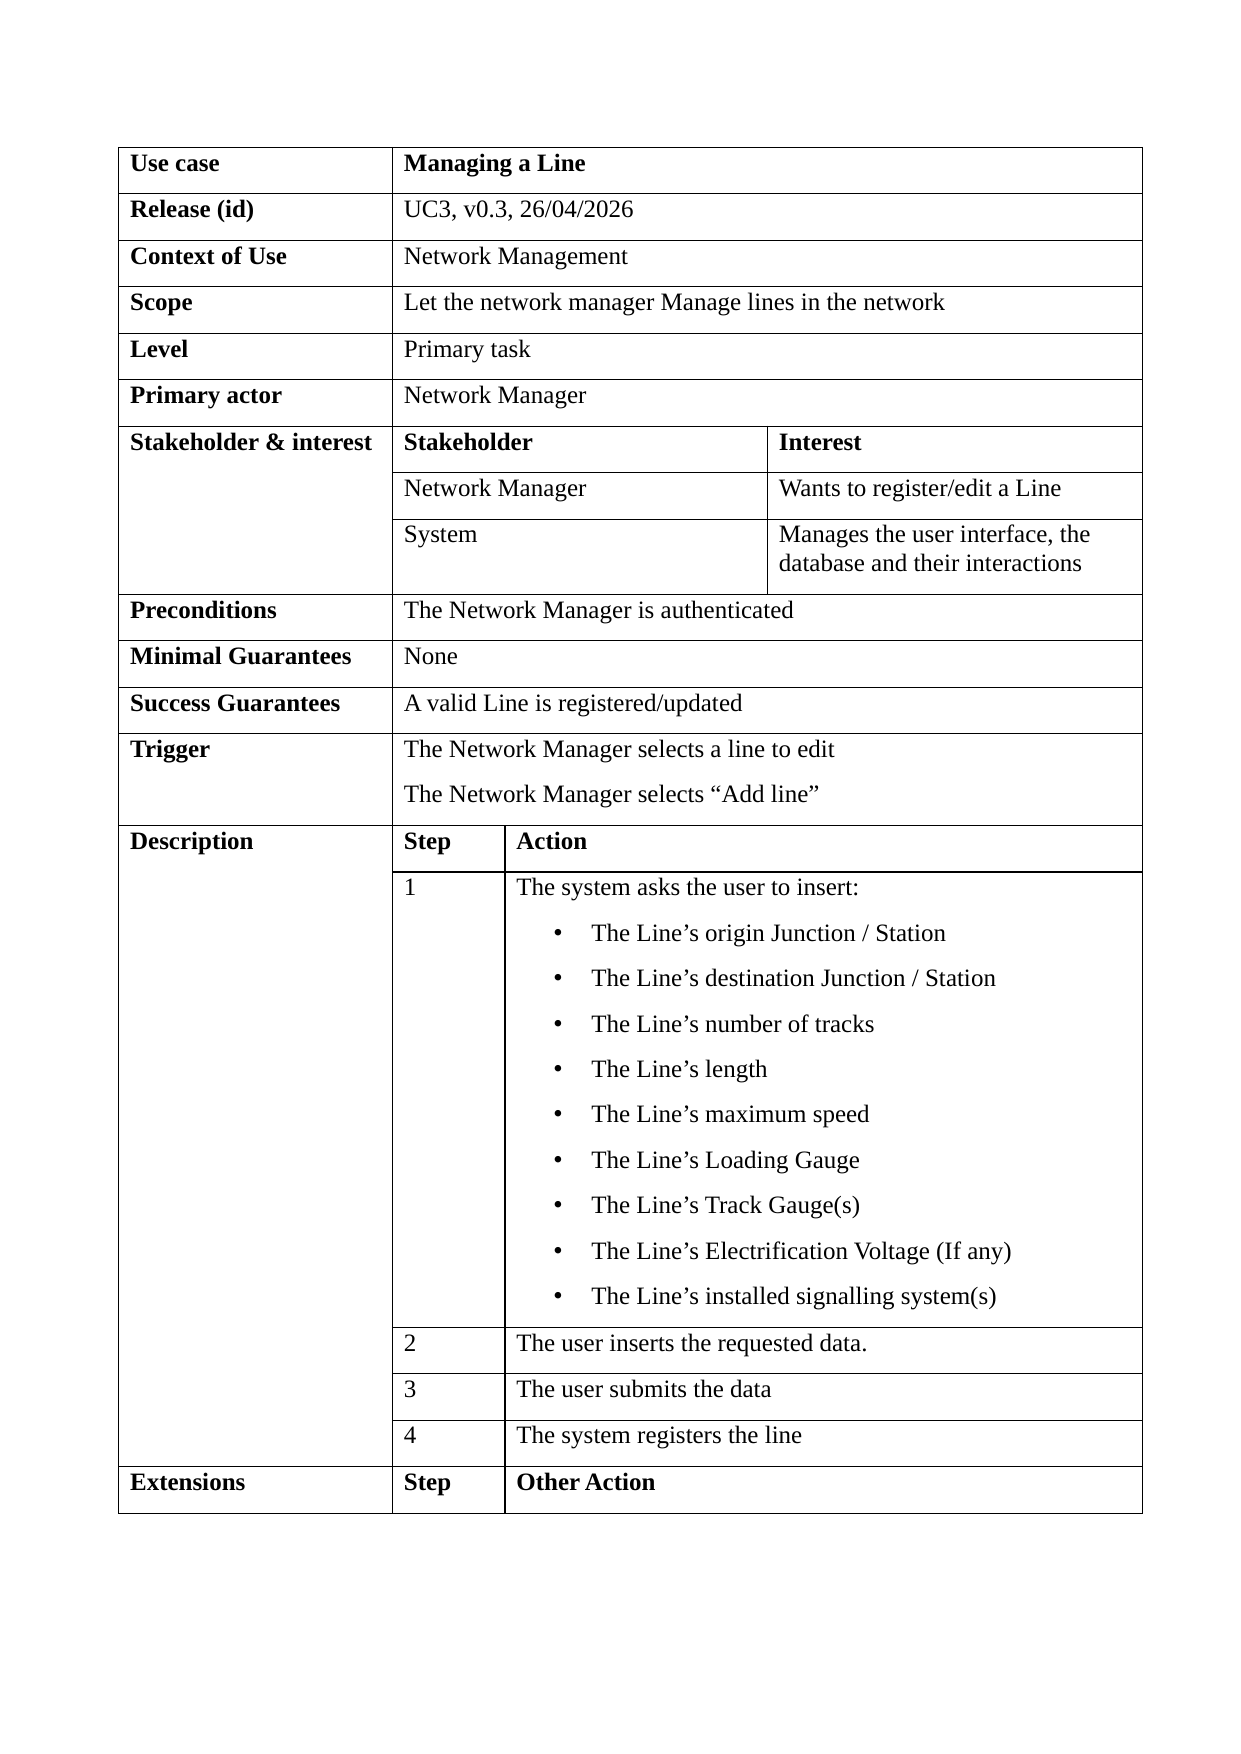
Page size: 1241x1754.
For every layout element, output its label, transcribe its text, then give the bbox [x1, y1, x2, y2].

table_cell Primary task [393, 334, 1142, 379]
table_header Use case [119, 148, 392, 193]
table_cell The Network Manager selects a line to edit The Network Manager selects “Add line” [393, 734, 1142, 825]
table_cell Let the network manager Manage lines in the network [393, 287, 1142, 333]
table_cell System [393, 520, 767, 594]
table_cell Step [393, 826, 504, 871]
table_cell Preconditions [119, 595, 392, 640]
table_cell Release (id) [119, 194, 392, 240]
table_cell Context of Use [119, 241, 392, 286]
table_cell Stakeholder & interest [119, 427, 392, 594]
table_cell 2 [393, 1328, 504, 1373]
table_cell Interest [768, 427, 1142, 472]
table_cell 1 [393, 873, 504, 1327]
table_cell Step [393, 1467, 504, 1512]
table_cell Trigger [119, 734, 392, 825]
table_cell 4 [393, 1421, 504, 1466]
table_cell Minimal Guarantees [119, 641, 392, 687]
table_cell Scope [119, 287, 392, 333]
table_cell Manages the user interface, the database and their interactions [768, 520, 1142, 594]
table_cell The system registers the line [506, 1421, 1142, 1466]
table_cell The Network Manager is authenticated [393, 595, 1142, 640]
table_cell The user inserts the requested data. [506, 1328, 1142, 1373]
table_cell 3 [393, 1374, 504, 1419]
table_cell None [393, 641, 1142, 687]
table_cell Description [119, 826, 392, 1466]
table_cell Action [506, 826, 1142, 871]
table_cell The user submits the data [506, 1374, 1142, 1419]
table_cell Primary actor [119, 380, 392, 426]
table_cell Stakeholder [393, 427, 767, 472]
table_cell Network Management [393, 241, 1142, 286]
table_cell Extensions [119, 1467, 392, 1512]
table_cell Level [119, 334, 392, 379]
table_cell Wants to register/edit a Line [768, 473, 1142, 518]
table_cell Network Manager [393, 473, 767, 518]
table_cell Network Manager [393, 380, 1142, 426]
table_cell Other Action [506, 1467, 1142, 1512]
table_cell UC3, v0.3, 26/04/2026 [393, 194, 1142, 240]
table_cell A valid Line is registered/updated [393, 688, 1142, 733]
table_header Managing a Line [393, 148, 1142, 193]
table_cell The system asks the user to insert: The Line’s origin Junction / Station The Line’s destination Junction / Station The Line’s number of tracks The Line’s length The Line’s maximum speed The Line’s Loading Gauge The Line’s Track Gauge(s) The Line’s Electrification Voltage (If any) The Line’s installed signalling system(s) [506, 873, 1142, 1327]
table_cell Success Guarantees [119, 688, 392, 733]
